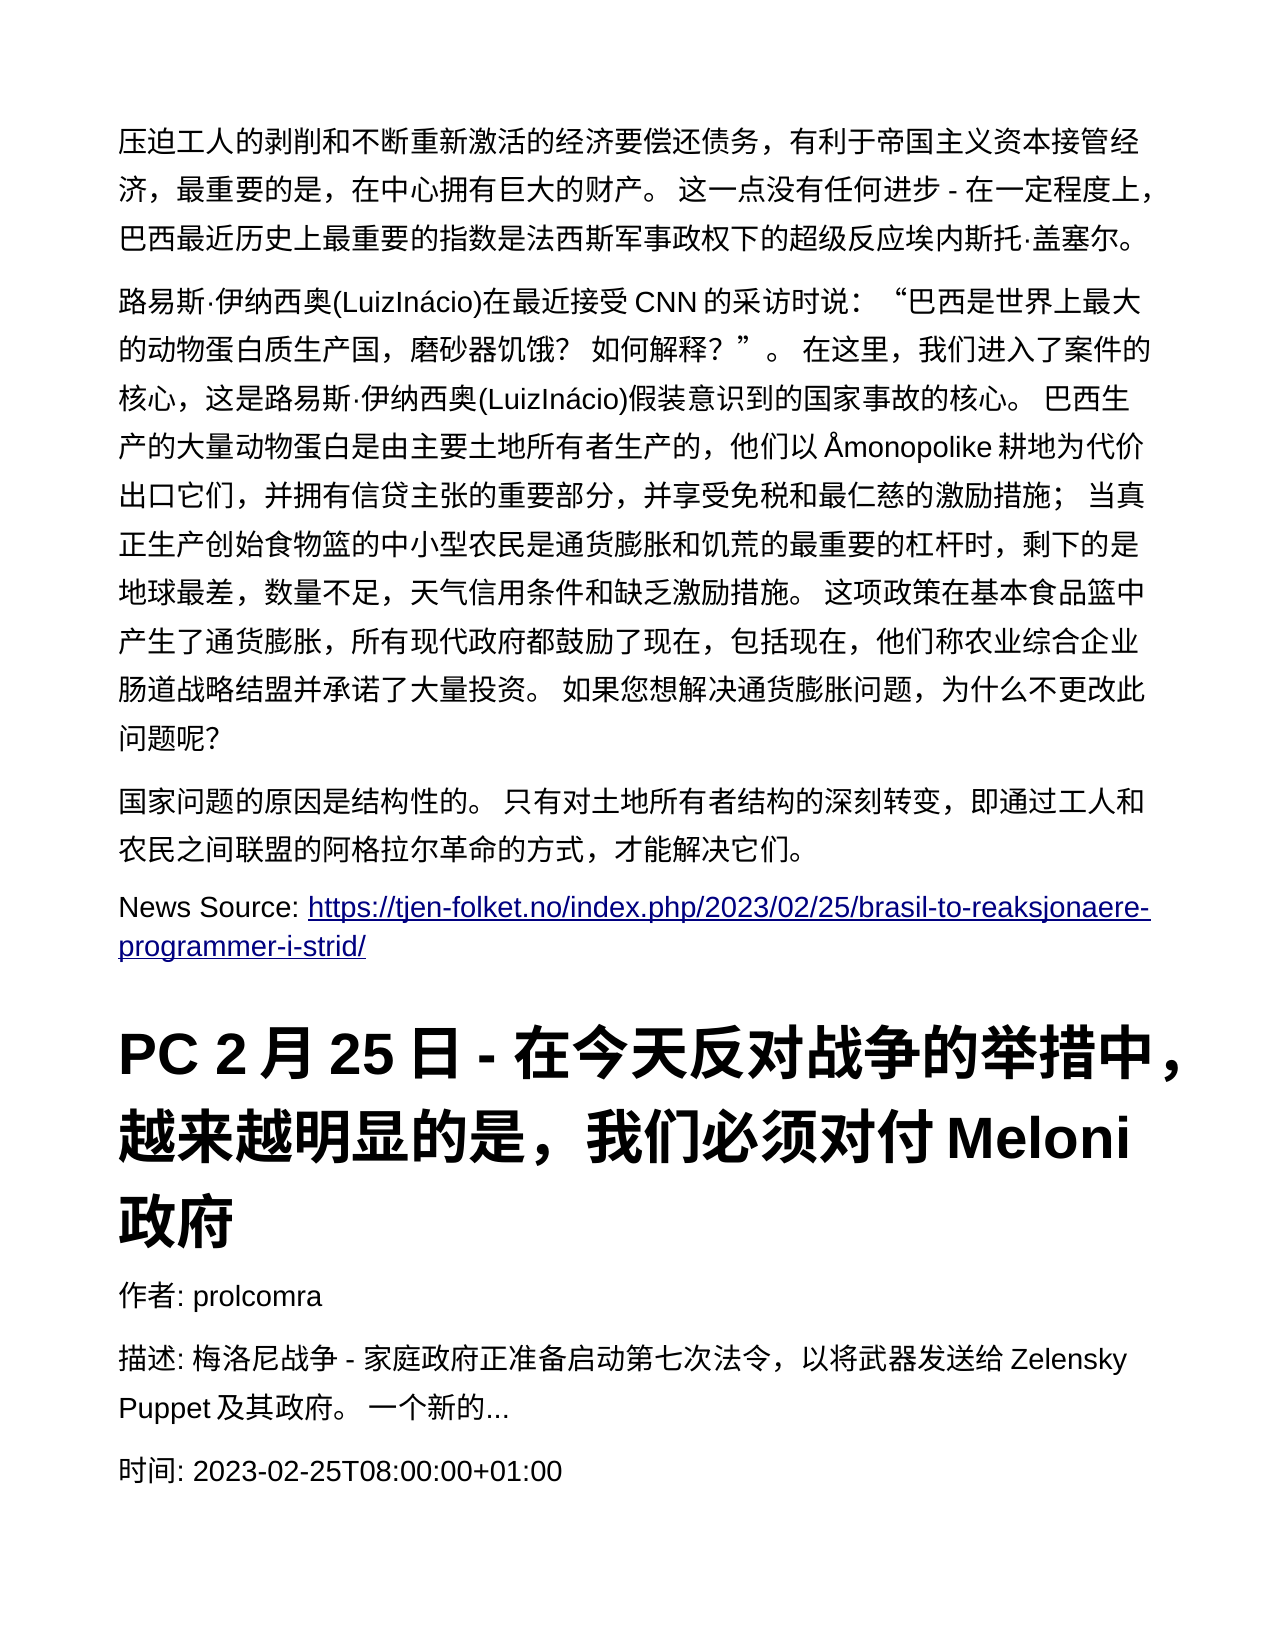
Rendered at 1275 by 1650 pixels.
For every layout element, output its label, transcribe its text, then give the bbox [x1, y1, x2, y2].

text 国家问题的原因是结构性的。 只有对土地所有者结构的深刻转变，即通过工人和农民之间联盟的阿格拉尔革命的方式，才能解决它们。 [118, 778, 1157, 869]
text 时间: 2023-02-25T08:00:00+01:00 [118, 1447, 1157, 1490]
text News Source: https://tjen-folket.no/index.php/2023/02/25/brasil-to-reaksjonaere-programmer-i-strid/ [118, 890, 1157, 962]
text 作者: prolcomra [118, 1273, 1157, 1315]
text 面对这一点，政府没有内部实体，仅由选民和选民的入口部分选出，以及日复一日地由政府制造商的守护者的将军所选择的，如果危险率很高，则在严重的危险中处于脆弱状态。 路易斯·伊纳西奥(LuizInácio)必须在竞选活动中提供承诺的结果，这要求较低的利率使用其“发展主义”，这更符合公民身份的否认。但事实是，路易斯·伊纳西奥(LuizInácio)在呼吁降低利率的情况下，因为这会阻止经济增长，并没有表明任何始终如一的进步计划。 他的建议是“发展主义”的旧食谱(包装在“民间”单词用法中)，通过为公民垄断提供的资金，以公共资金向项目进行，以及农业活动产生收入，以期利用官僚主义的资本主义和基于更高水平的剥削和压迫工人的剥削和不断重新激活的经济要偿还债务，有利于帝国主义资本接管经济，最重要的是，在中心拥有巨大的财产。 这一点没有任何进步 - 在一定程度上，巴西最近历史上最重要的指数是法西斯军事政权下的超级反应埃内斯托·盖塞尔。 [118, 118, 1157, 257]
text 描述: 梅洛尼战争 - 家庭政府正准备启动第七次法令，以将武器发送给Zelensky Puppet及其政府。 一个新的... [118, 1336, 1157, 1427]
text 路易斯·伊纳西奥(LuizInácio)在最近接受CNN的采访时说：“巴西是世界上最大的动物蛋白质生产国，磨砂器饥饿？ 如何解释？”。 在这里，我们进入了案件的核心，这是路易斯·伊纳西奥(LuizInácio)假装意识到的国家事故的核心。 巴西生产的大量动物蛋白是由主要土地所有者生产的，他们以Åmonopolike耕地为代价出口它们，并拥有信贷主张的重要部分，并享受免税和最仁慈的激励措施； 当真正生产创始食物篮的中小型农民是通货膨胀和饥荒的最重要的杠杆时，剩下的是地球最差，数量不足，天气信用条件和缺乏激励措施。 这项政策在基本食品篮中产生了通货膨胀，所有现代政府都鼓励了现在，包括现在，他们称农业综合企业肠道战略结盟并承诺了大量投资。 如果您想解决通货膨胀问题，为什么不更改此问题呢？ [118, 278, 1157, 757]
subtitle PC 2月25日 - 在今天反对战争的举措中，越来越明显的是，我们必须对付Meloni政府 [118, 1007, 1157, 1260]
